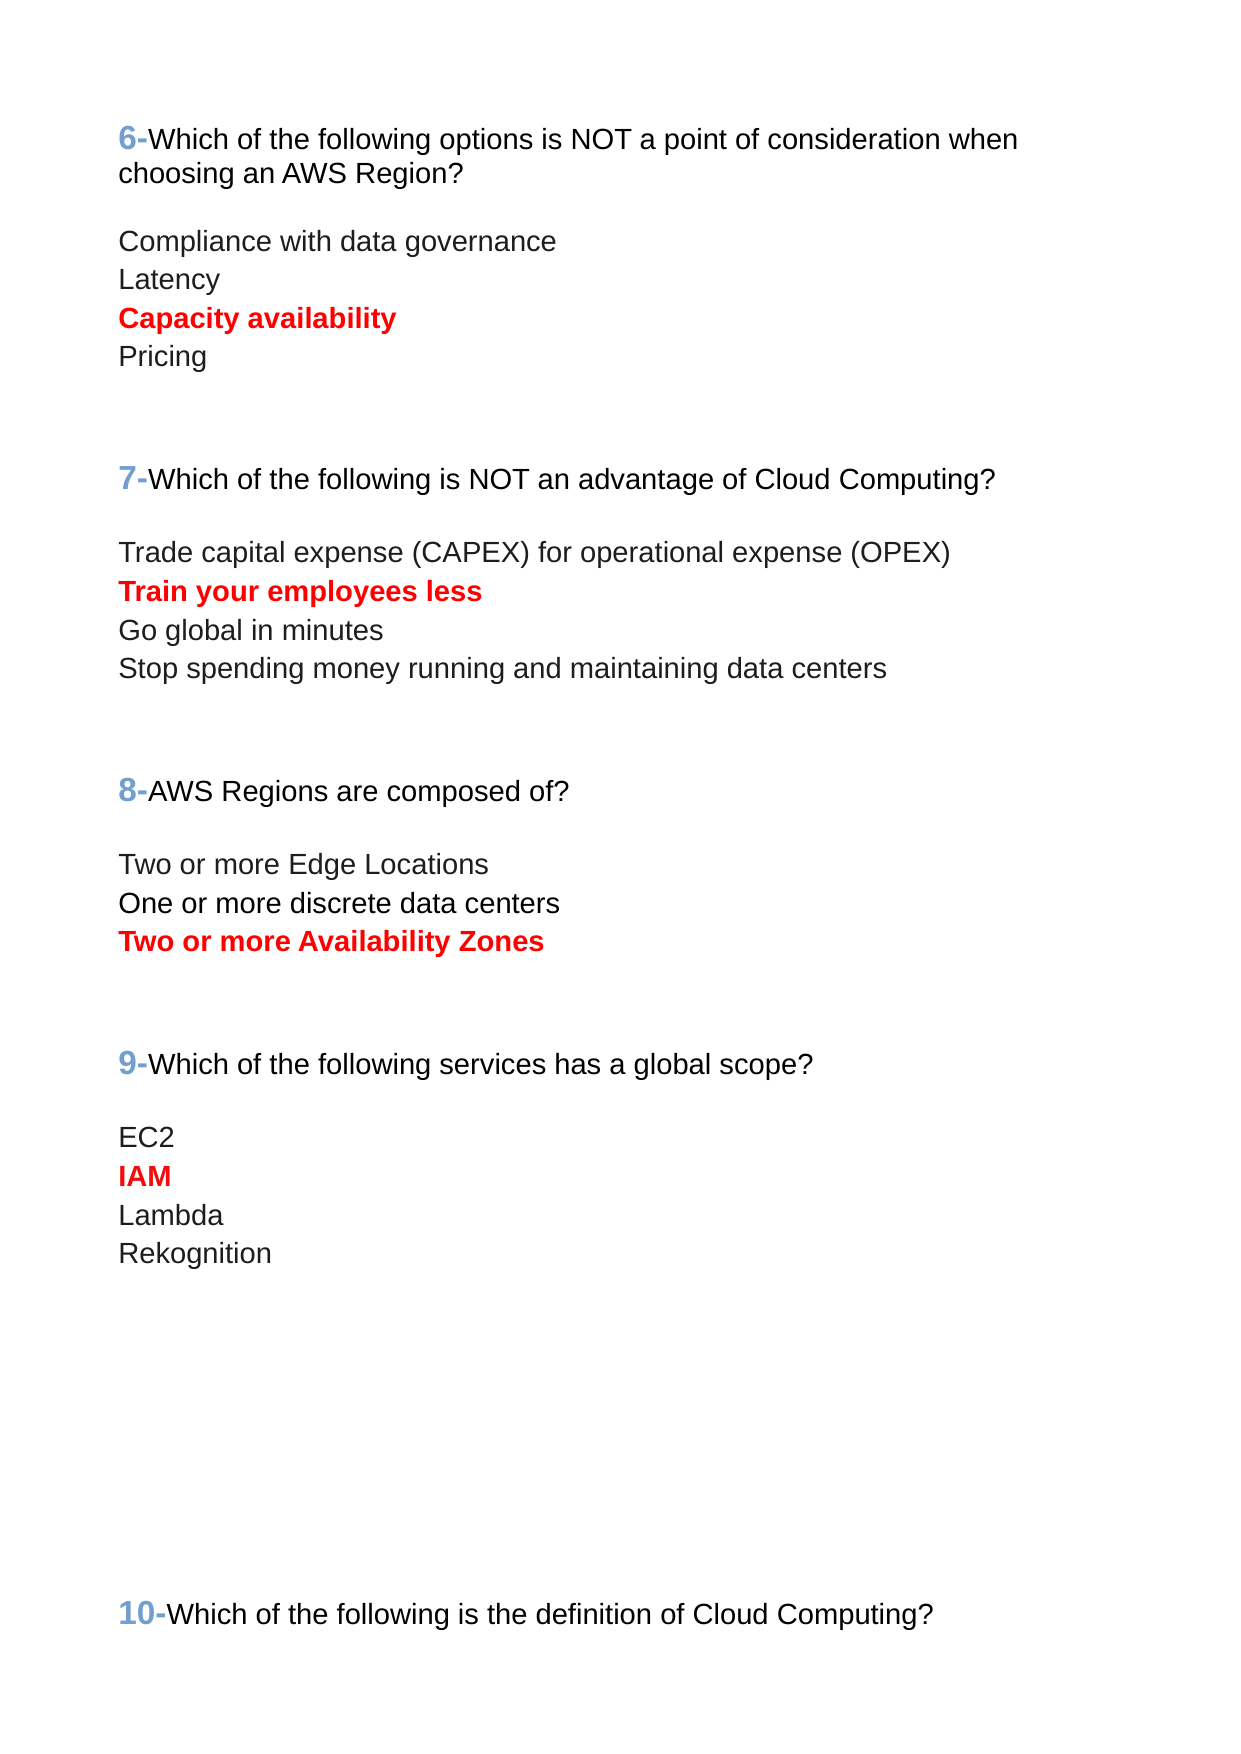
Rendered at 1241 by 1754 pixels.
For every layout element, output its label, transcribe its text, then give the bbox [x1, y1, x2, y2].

list Trade capital expense (CAPEX) for operational expense (OPEX) [118, 535, 1122, 569]
text 8-AWS Regions are composed of? [118, 770, 1122, 809]
text 10-Which of the following is the definition of Cloud Computing? [118, 1593, 1122, 1632]
list Two or more Availability Zones [118, 924, 1122, 958]
list Pricing [118, 339, 1122, 373]
text 9-Which of the following services has a global scope? [118, 1043, 1122, 1082]
list Go global in minutes [118, 612, 1122, 646]
list Stop spending money running and maintaining data centers [118, 651, 1122, 684]
list EC2 [118, 1120, 1122, 1154]
list Train your employees less [118, 574, 1122, 607]
list Latency [118, 262, 1122, 296]
list One or more discrete data centers [118, 886, 1122, 919]
list Capacity availability [118, 301, 1122, 334]
text 6-Which of the following options is NOT a point of consideration when choosing an AWS Region? [118, 118, 1122, 190]
list Rekognition [118, 1236, 1122, 1269]
list Compliance with data governance [118, 224, 1122, 257]
list Two or more Edge Locations [118, 847, 1122, 881]
text 7-Which of the following is NOT an advantage of Cloud Computing? [118, 458, 1122, 497]
list Lambda [118, 1197, 1122, 1231]
list IAM [118, 1159, 1122, 1192]
